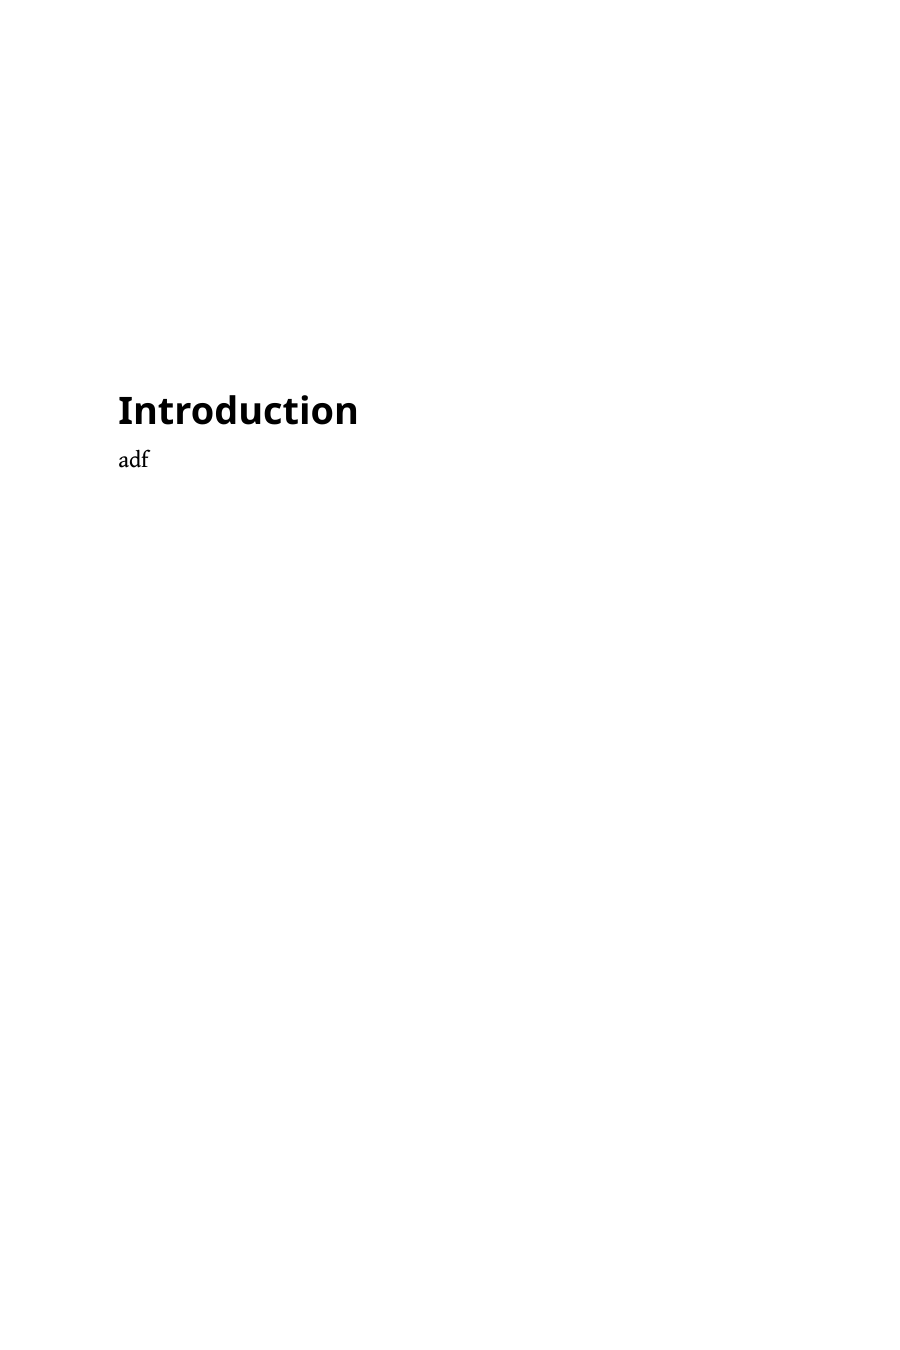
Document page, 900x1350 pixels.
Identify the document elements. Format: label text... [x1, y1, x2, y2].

text adf [118, 448, 782, 474]
subtitle Introduction [118, 384, 782, 436]
